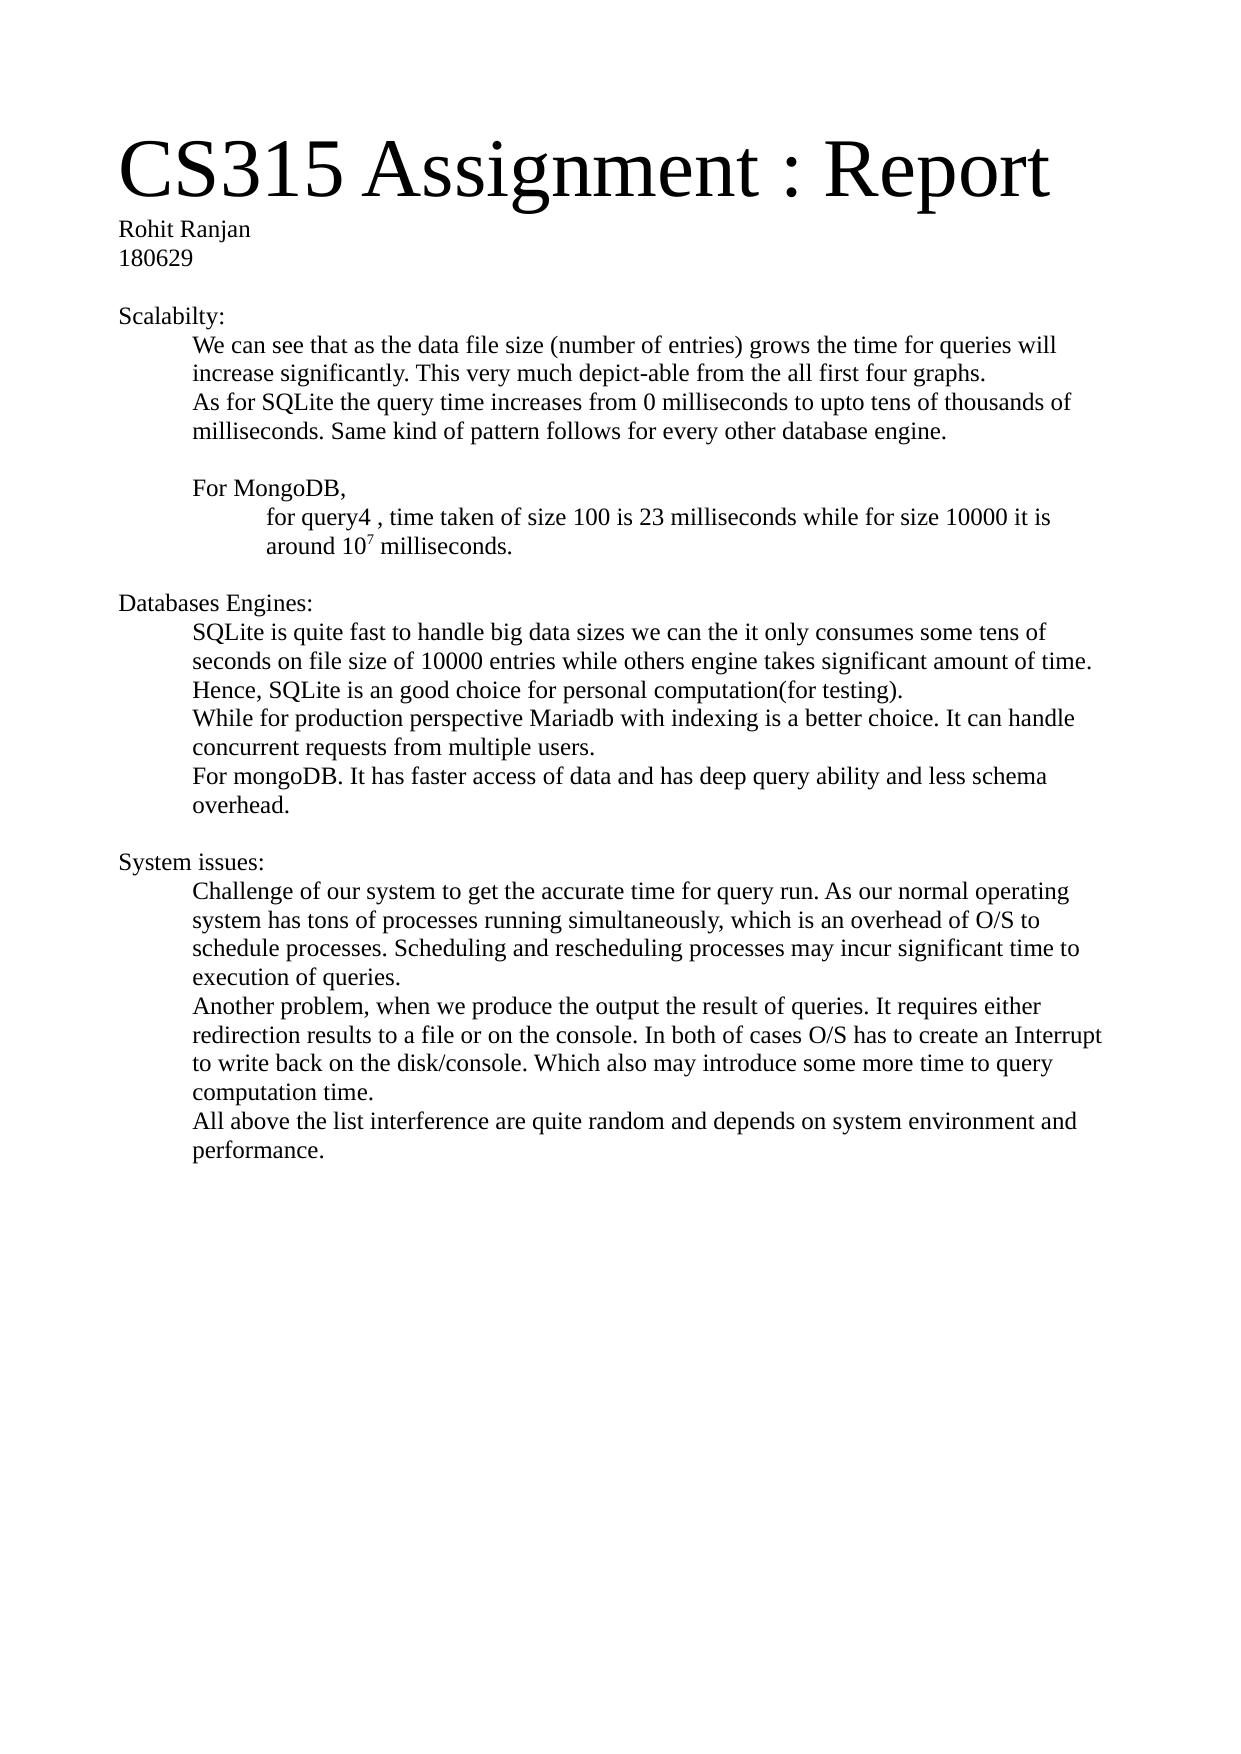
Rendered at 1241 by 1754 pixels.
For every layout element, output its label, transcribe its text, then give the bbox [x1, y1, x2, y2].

text We can see that as the data file size (number of entries) grows the time for queries will increase significantly. This very much depict-able from the all first four graphs. [118, 330, 1122, 387]
text Challenge of our system to get the accurate time for query run. As our normal operating system has tons of processes running simultaneously, which is an overhead of O/S to schedule processes. Scheduling and rescheduling processes may incur significant time to execution of queries. [118, 876, 1122, 991]
text Another problem, when we produce the output the result of queries. It requires either redirection results to a file or on the console. In both of cases O/S has to create an Interrupt to write back on the disk/console. Which also may introduce some more time to query computation time. [118, 991, 1122, 1106]
text for query4 , time taken of size 100 is 23 milliseconds while for size 10000 it is around 107 milliseconds. [118, 502, 1122, 560]
text Databases Engines: [118, 588, 1122, 617]
text For MongoDB, [118, 473, 1122, 502]
text SQLite is quite fast to handle big data sizes we can the it only consumes some tens of seconds on file size of 10000 entries while others engine takes significant amount of time. [118, 617, 1122, 675]
text As for SQLite the query time increases from 0 milliseconds to upto tens of thousands of milliseconds. Same kind of pattern follows for every other database engine. [118, 387, 1122, 445]
text Scalabilty: [118, 301, 1122, 330]
text System issues: [118, 847, 1122, 876]
text All above the list interference are quite random and depends on system environment and performance. [118, 1106, 1122, 1163]
text While for production perspective Mariadb with indexing is a better choice. It can handle concurrent requests from multiple users. [118, 703, 1122, 761]
text For mongoDB. It has faster access of data and has deep query ability and less schema overhead. [118, 761, 1122, 818]
text Hence, SQLite is an good choice for personal computation(for testing). [118, 675, 1122, 703]
